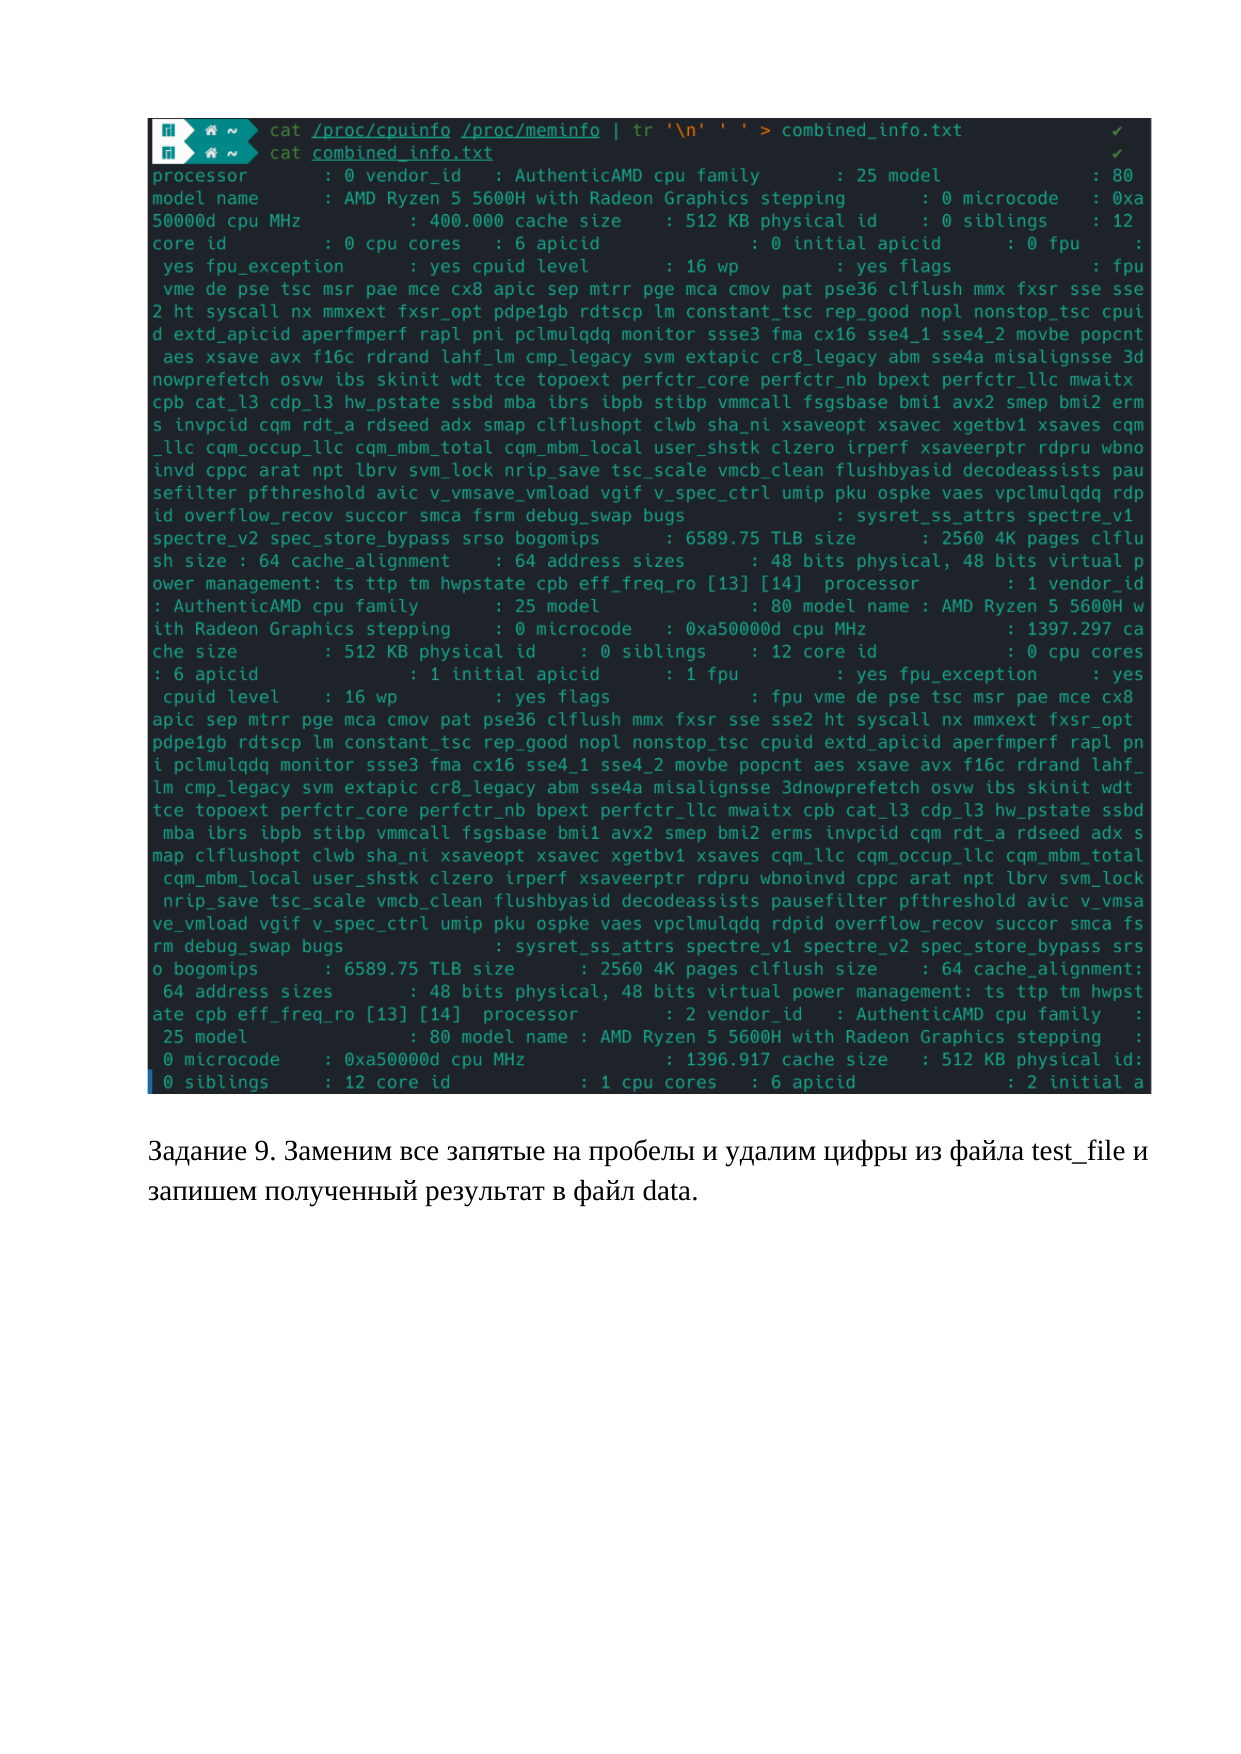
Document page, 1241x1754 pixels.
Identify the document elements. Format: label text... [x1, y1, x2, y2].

text Задание 9. Заменим все запятые на пробелы и удалим цифры из файла test_file и запишем полученный результат в файл data. [148, 1133, 1152, 1207]
picture [147, 118, 1152, 1094]
